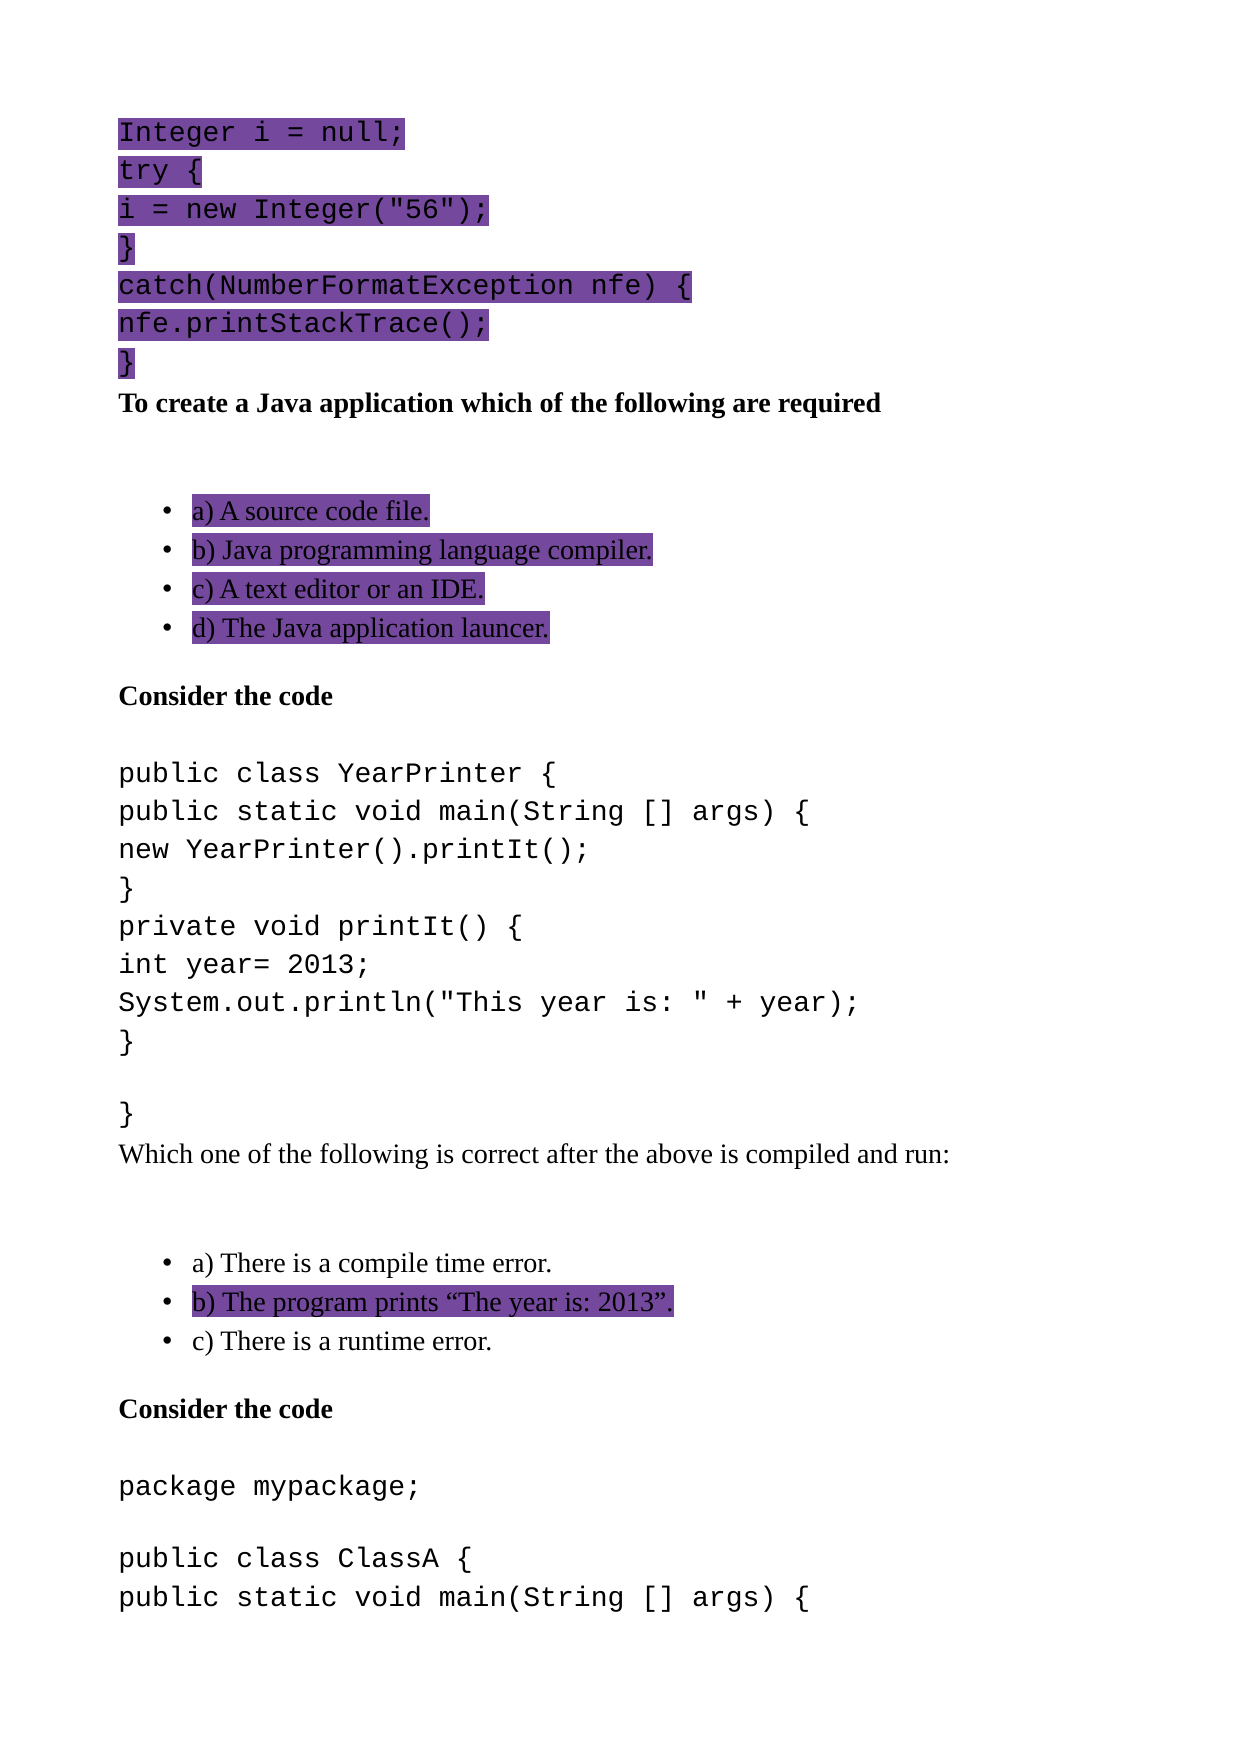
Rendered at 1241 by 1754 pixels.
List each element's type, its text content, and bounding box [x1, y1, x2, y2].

list a) There is a compile time error. [162, 1246, 1122, 1278]
text } [118, 873, 1122, 905]
text public static void main(String [] args) { [118, 1582, 1122, 1614]
text public static void main(String [] args) { [118, 797, 1122, 829]
text public class YearPrinter { [118, 759, 1122, 791]
list c) A text editor or an IDE. [162, 572, 1122, 605]
text int year= 2013; [118, 950, 1122, 982]
text To create a Java application which of the following are required [118, 386, 1122, 418]
text package mypackage; [118, 1472, 1122, 1503]
list b) Java programming language compiler. [162, 533, 1122, 566]
text } [118, 233, 1122, 265]
text nfe.printStackTrace(); [118, 309, 1122, 341]
text public class ClassA { [118, 1544, 1122, 1576]
text System.out.println("This year is: " + year); [118, 988, 1122, 1020]
text } [118, 347, 1122, 379]
text Which one of the following is correct after the above is compiled and run: [118, 1137, 1122, 1170]
list c) There is a runtime error. [162, 1324, 1122, 1356]
text private void printIt() { [118, 912, 1122, 944]
text } [118, 1099, 1122, 1131]
text } [118, 1026, 1122, 1058]
text new YearPrinter().printIt(); [118, 835, 1122, 867]
text Consider the code [118, 1392, 1122, 1424]
list d) The Java application launcer. [162, 611, 1122, 644]
text try { [118, 156, 1122, 188]
list a) A source code file. [162, 494, 1122, 527]
text Consider the code [118, 679, 1122, 712]
text Integer i = null; [118, 118, 1122, 150]
list b) The program prints “The year is: 2013”. [162, 1285, 1122, 1317]
text catch(NumberFormatException nfe) { [118, 271, 1122, 303]
text i = new Integer("56"); [118, 194, 1122, 226]
